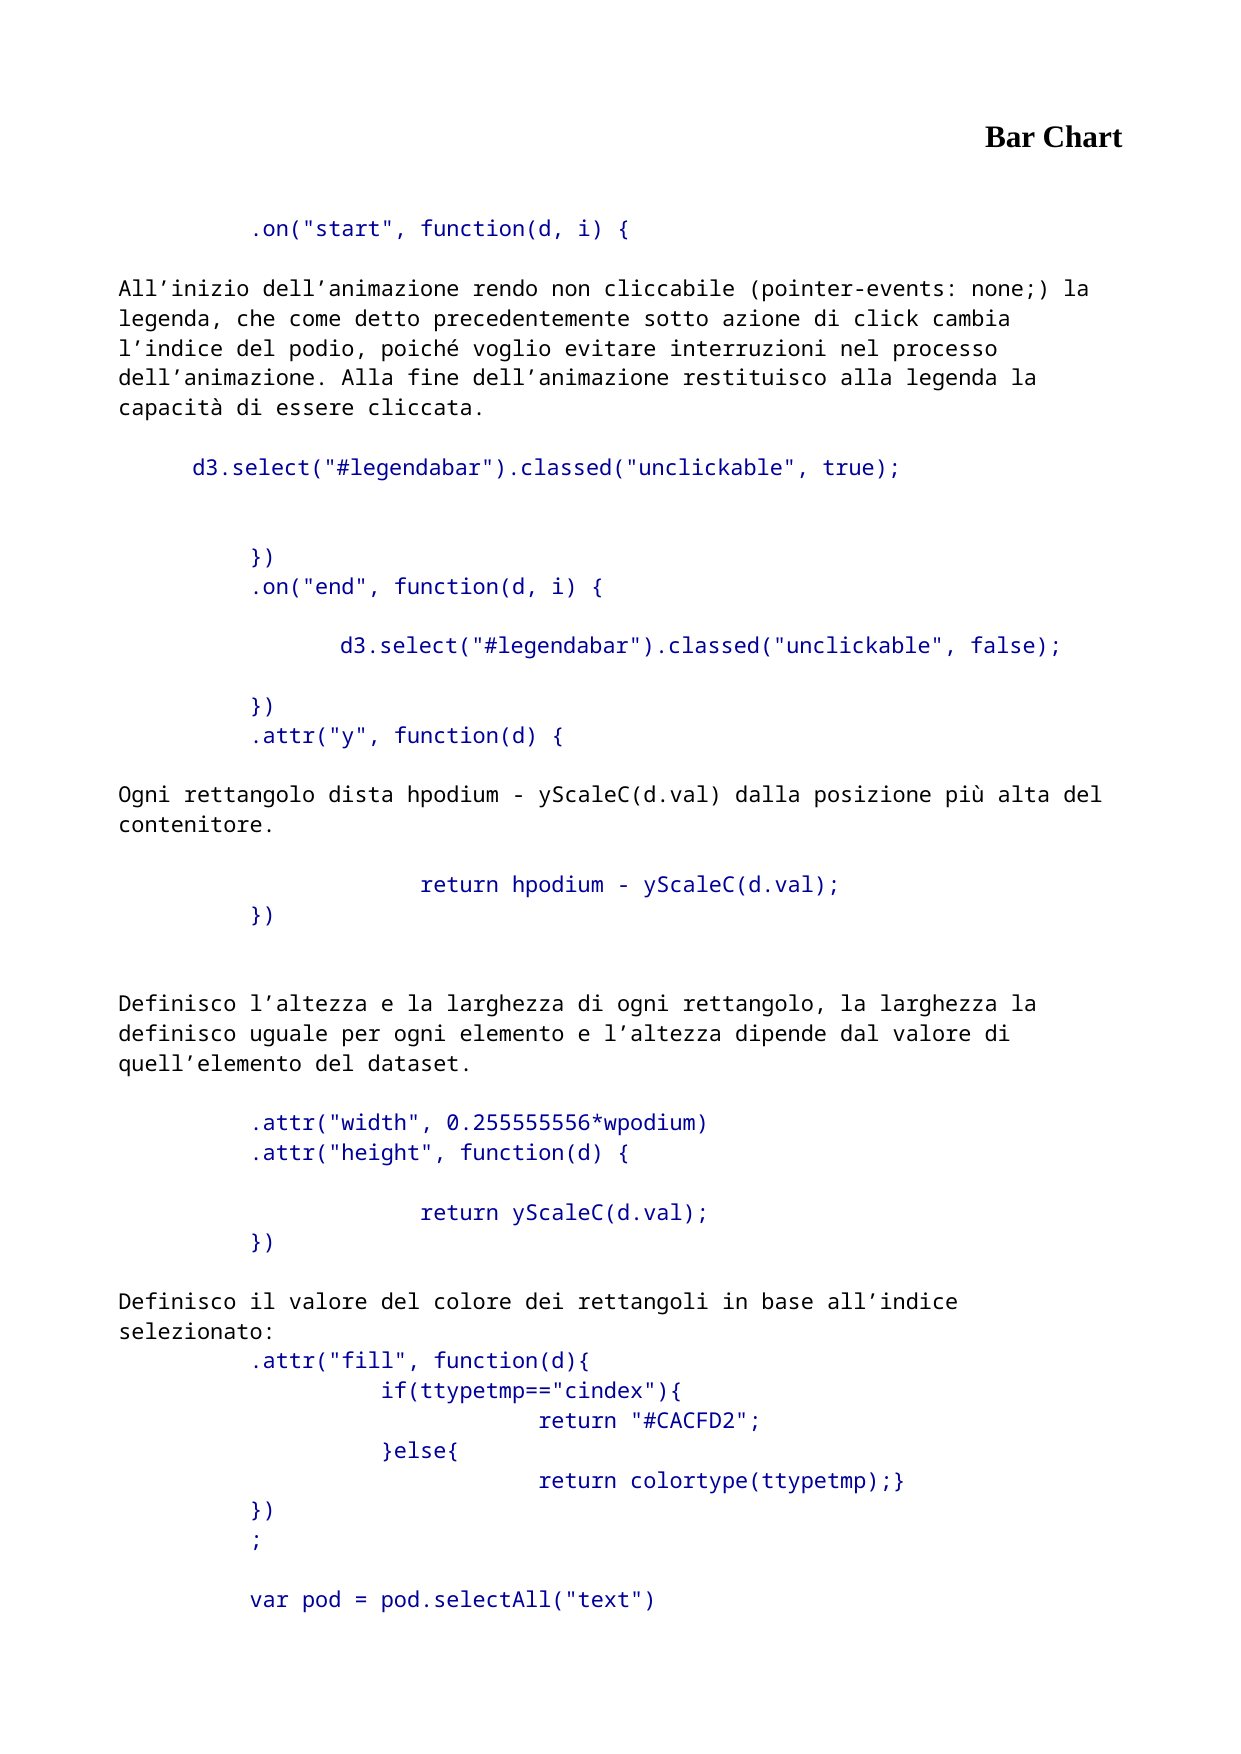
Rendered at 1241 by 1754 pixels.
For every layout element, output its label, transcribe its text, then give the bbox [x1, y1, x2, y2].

text }) [118, 541, 1122, 571]
text d3.select("#legendabar").classed("unclickable", true); [118, 422, 1122, 481]
text .on("end", function(d, i) { [118, 571, 1122, 601]
text }) [118, 898, 1122, 928]
text return "#CACFD2"; [118, 1405, 1122, 1435]
text ; [118, 1524, 1122, 1554]
text .attr("width", 0.255555556*wpodium) [118, 1107, 1122, 1137]
text All’inizio dell’animazione rendo non cliccabile (pointer-events: none;) la legenda, che come detto precedentemente sotto azione di click cambia l’indice del podio, poiché voglio evitare interruzioni nel processo dell’animazione. Alla fine dell’animazione restituisco alla legenda la capacità di essere cliccata. [118, 273, 1122, 422]
text d3.select("#legendabar").classed("unclickable", false); [118, 601, 1122, 660]
text .on("start", function(d, i) { [118, 213, 1122, 243]
text return yScaleC(d.val); [118, 1196, 1122, 1226]
text if(ttypetmp=="cindex"){ [118, 1375, 1122, 1405]
text return hpodium - yScaleC(d.val); [118, 869, 1122, 898]
text .attr("height", function(d) { [118, 1137, 1122, 1167]
text Definisco l’altezza e la larghezza di ogni rettangolo, la larghezza la definisco uguale per ogni elemento e l’altezza dipende dal valore di quell’elemento del dataset. [118, 988, 1122, 1077]
text .attr("y", function(d) { [118, 720, 1122, 749]
text }else{ [118, 1435, 1122, 1464]
text Ogni rettangolo dista hpodium - yScaleC(d.val) dalla posizione più alta del contenitore. [118, 779, 1122, 839]
text Definisco il valore del colore dei rettangoli in base all’indice selezionato: [118, 1286, 1122, 1345]
text var pod = pod.selectAll("text") [118, 1584, 1122, 1613]
text }) [118, 1494, 1122, 1524]
text }) [118, 690, 1122, 720]
text .attr("fill", function(d){ [118, 1345, 1122, 1375]
text return colortype(ttypetmp);} [118, 1464, 1122, 1494]
text }) [118, 1226, 1122, 1256]
